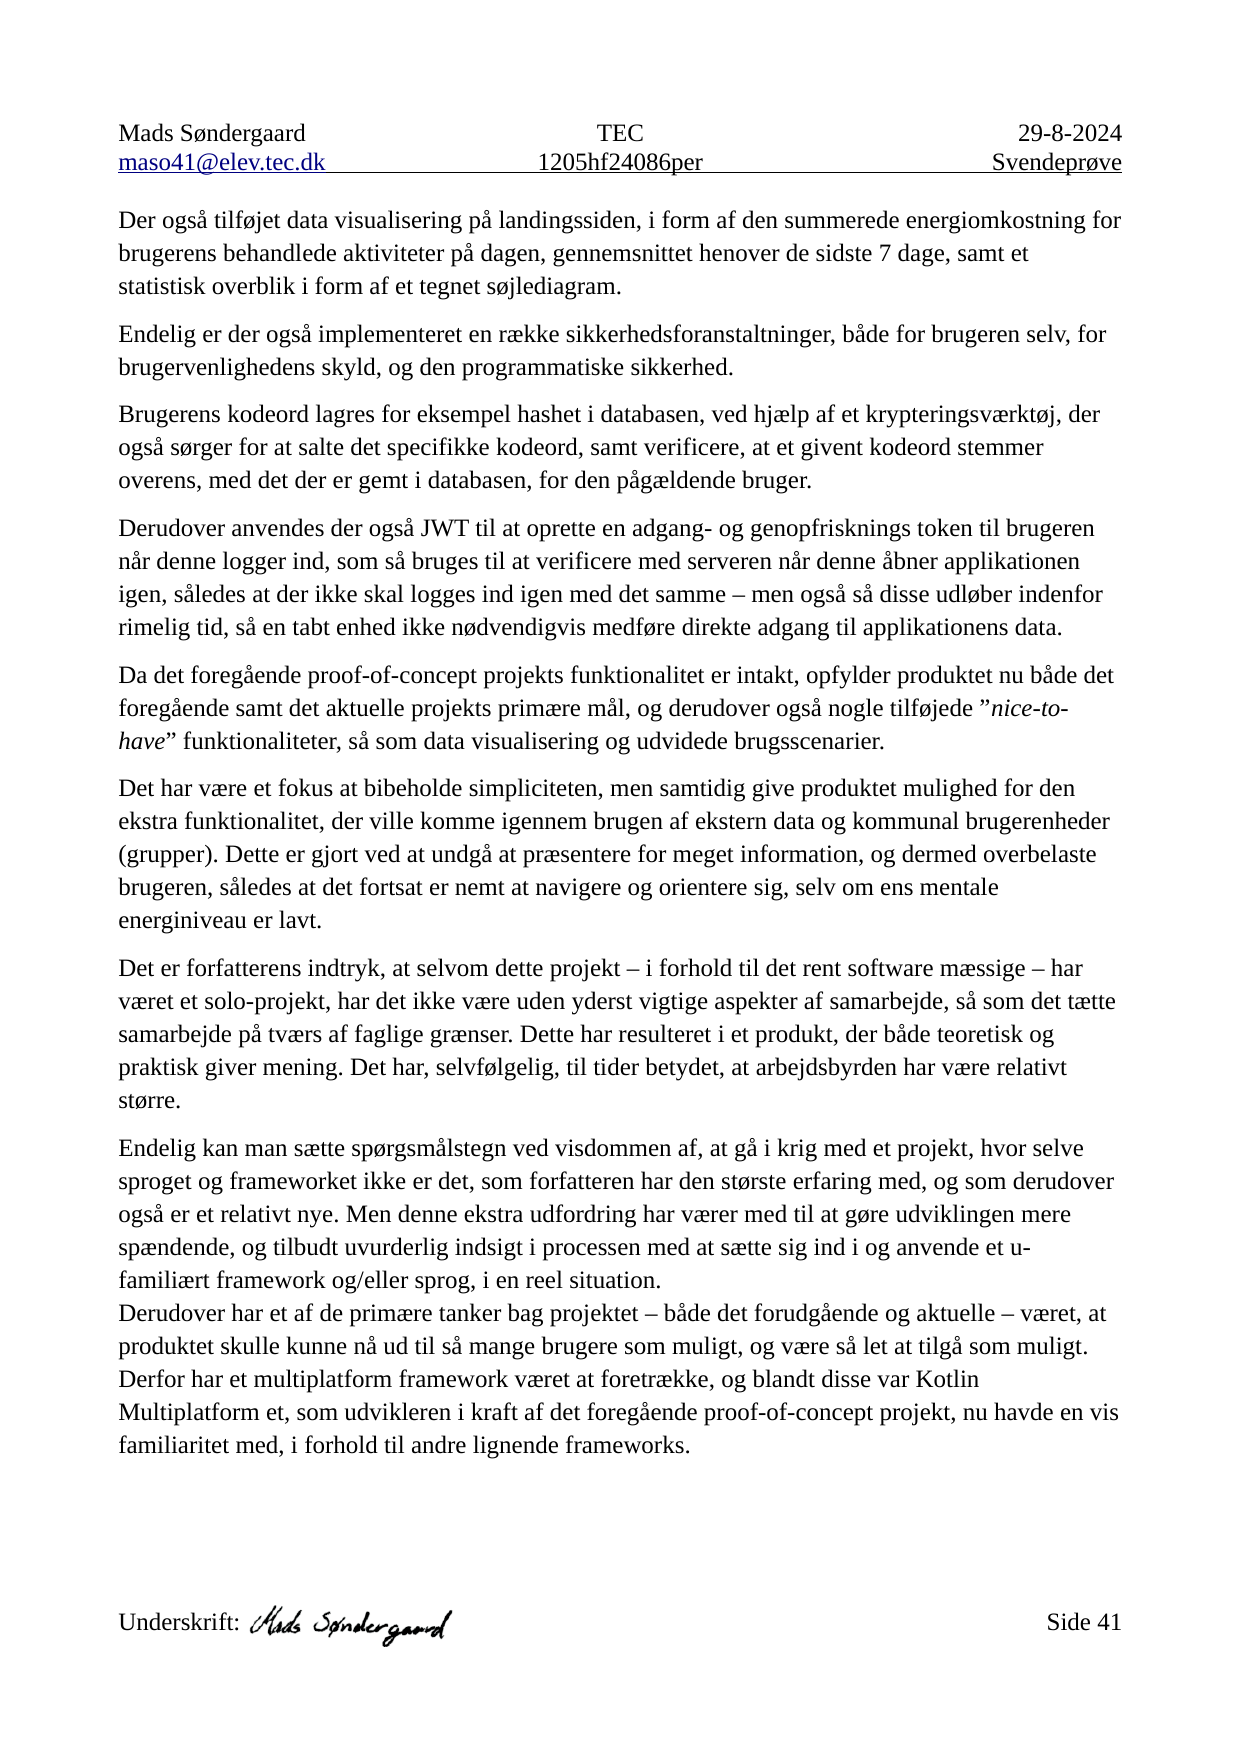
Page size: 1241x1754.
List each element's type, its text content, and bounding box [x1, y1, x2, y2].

picture [244, 1600, 458, 1647]
text Endelig kan man sætte spørgsmålstegn ved visdommen af, at gå i krig med et projekt, hvor selve sproget og frameworket ikke er det, som forfatteren har den største erfaring med, og som derudover også er et relativt nye. Men denne ekstra udfordring har værer med til at gøre udviklingen mere spændende, og tilbudt uvurderlig indsigt i processen med at sætte sig ind i og anvende et u-familiært framework og/eller sprog, i en reel situation. Derudover har et af de primære tanker bag projektet – både det forudgående og aktuelle – været, at produktet skulle kunne nå ud til så mange brugere som muligt, og være så let at tilgå som muligt. Derfor har et multiplatform framework været at foretrække, og blandt disse var Kotlin Multiplatform et, som udvikleren i kraft af det foregående proof-of-concept projekt, nu havde en vis familiaritet med, i forhold til andre lignende frameworks. [118, 1133, 1122, 1459]
text Da det foregående proof-of-concept projekts funktionalitet er intakt, opfylder produktet nu både det foregående samt det aktuelle projekts primære mål, og derudover også nogle tilføjede ”nice-to-have” funktionaliteter, så som data visualisering og udvidede brugsscenarier. [118, 660, 1122, 754]
text Endelig er der også implementeret en række sikkerhedsforanstaltninger, både for brugeren selv, for brugervenlighedens skyld, og den programmatiske sikkerhed. [118, 319, 1122, 381]
text Det har være et fokus at bibeholde simpliciteten, men samtidig give produktet mulighed for den ekstra funktionalitet, der ville komme igennem brugen af ekstern data og kommunal brugerenheder (grupper). Dette er gjort ved at undgå at præsentere for meget information, og dermed overbelaste brugeren, således at det fortsat er nemt at navigere og orientere sig, selv om ens mentale energiniveau er lavt. [118, 773, 1122, 934]
text Derudover anvendes der også JWT til at oprette en adgang- og genopfrisknings token til brugeren når denne logger ind, som så bruges til at verificere med serveren når denne åbner applikationen igen, således at der ikke skal logges ind igen med det samme – men også så disse udløber indenfor rimelig tid, så en tabt enhed ikke nødvendigvis medføre direkte adgang til applikationens data. [118, 513, 1122, 641]
text Der også tilføjet data visualisering på landingssiden, i form af den summerede energiomkostning for brugerens behandlede aktiviteter på dagen, gennemsnittet henover de sidste 7 dage, samt et statistisk overblik i form af et tegnet søjlediagram. [118, 205, 1122, 300]
text Det er forfatterens indtryk, at selvom dette projekt – i forhold til det rent software mæssige – har været et solo-projekt, har det ikke være uden yderst vigtige aspekter af samarbejde, så som det tætte samarbejde på tværs af faglige grænser. Dette har resulteret i et produkt, der både teoretisk og praktisk giver mening. Det har, selvfølgelig, til tider betydet, at arbejdsbyrden har være relativt større. [118, 953, 1122, 1114]
text Brugerens kodeord lagres for eksempel hashet i databasen, ved hjælp af et krypteringsværktøj, der også sørger for at salte det specifikke kodeord, samt verificere, at et givent kodeord stemmer overens, med det der er gemt i databasen, for den pågældende bruger. [118, 399, 1122, 494]
